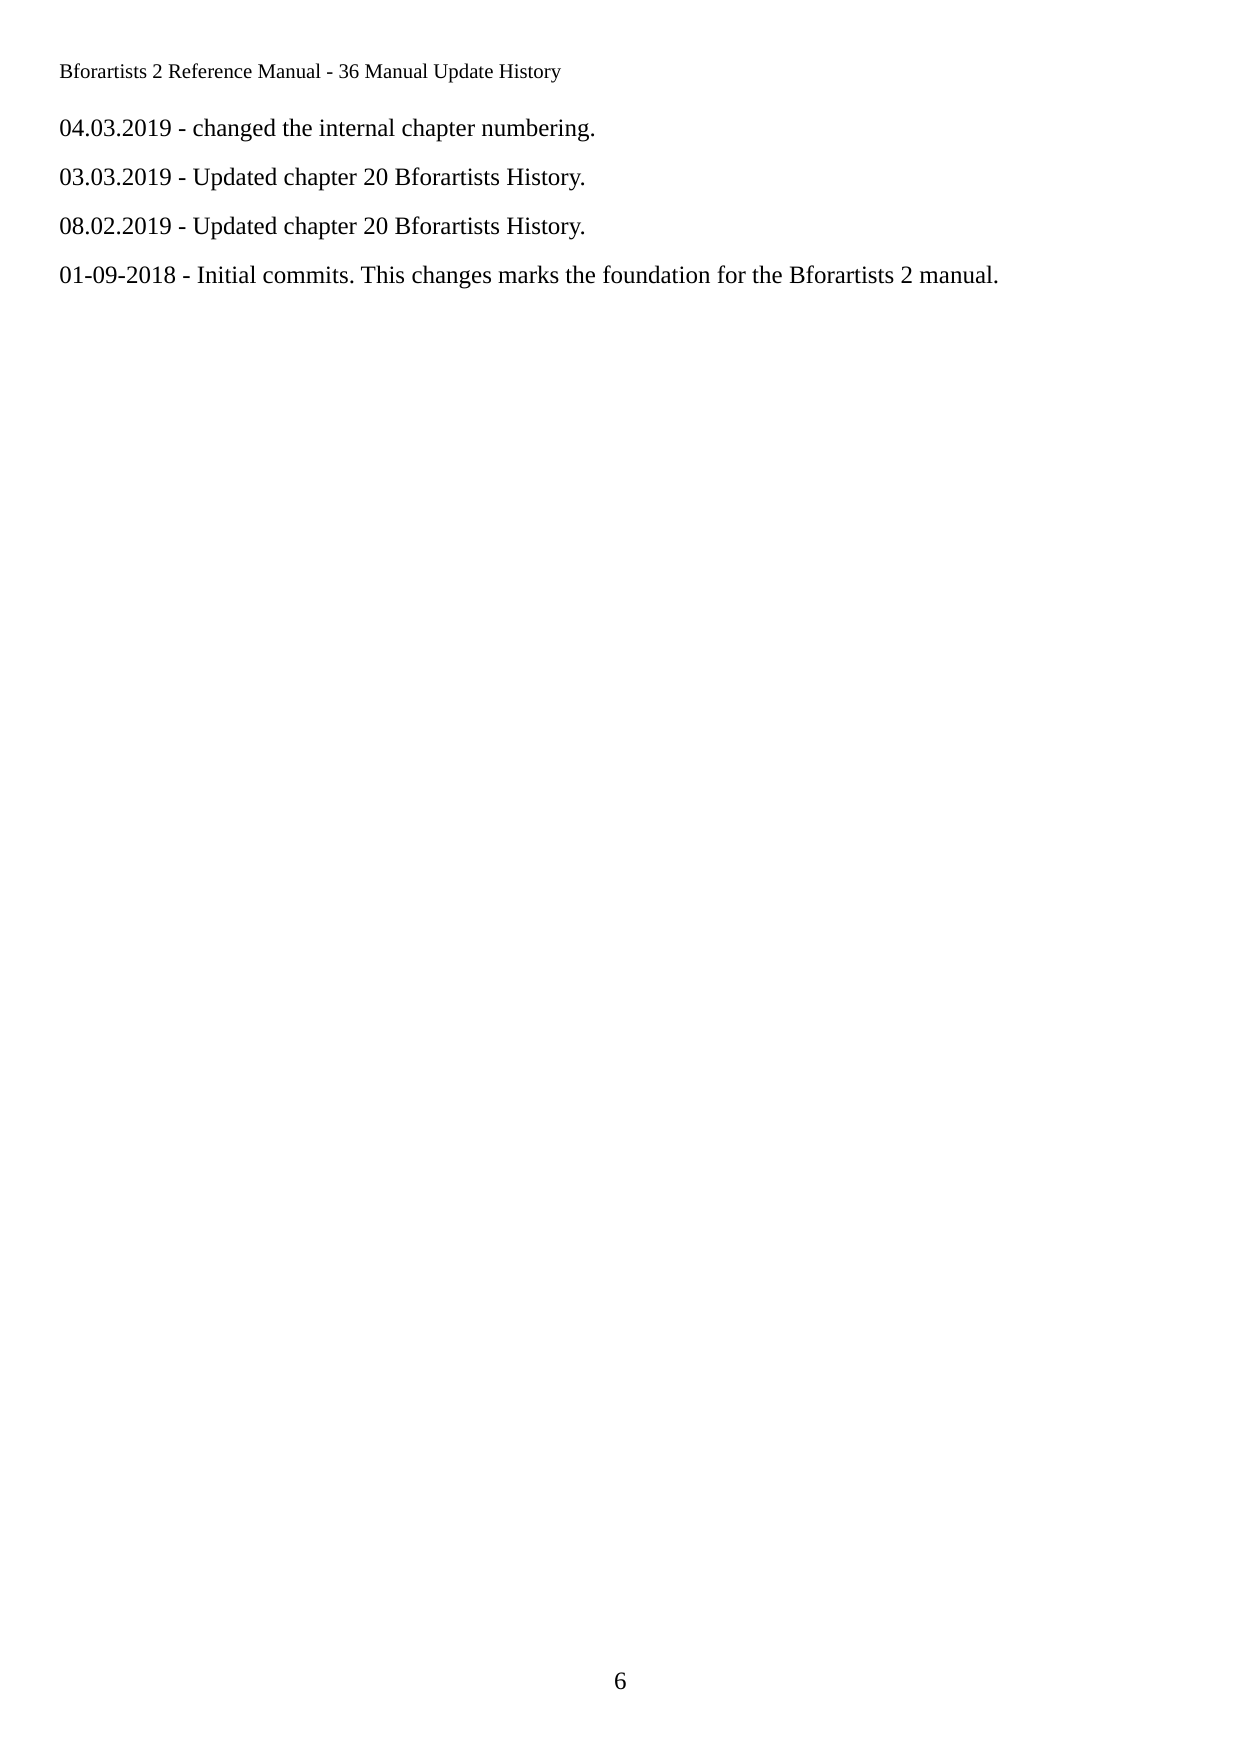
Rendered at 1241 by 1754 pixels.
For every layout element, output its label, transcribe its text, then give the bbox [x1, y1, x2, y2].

text 04.03.2019 - changed the internal chapter numbering. [59, 113, 1181, 141]
text 01-09-2018 - Initial commits. This changes marks the foundation for the Bforartists 2 manual. [59, 260, 1181, 288]
text 08.02.2019 - Updated chapter 20 Bforartists History. [59, 211, 1181, 239]
text 03.03.2019 - Updated chapter 20 Bforartists History. [59, 162, 1181, 190]
